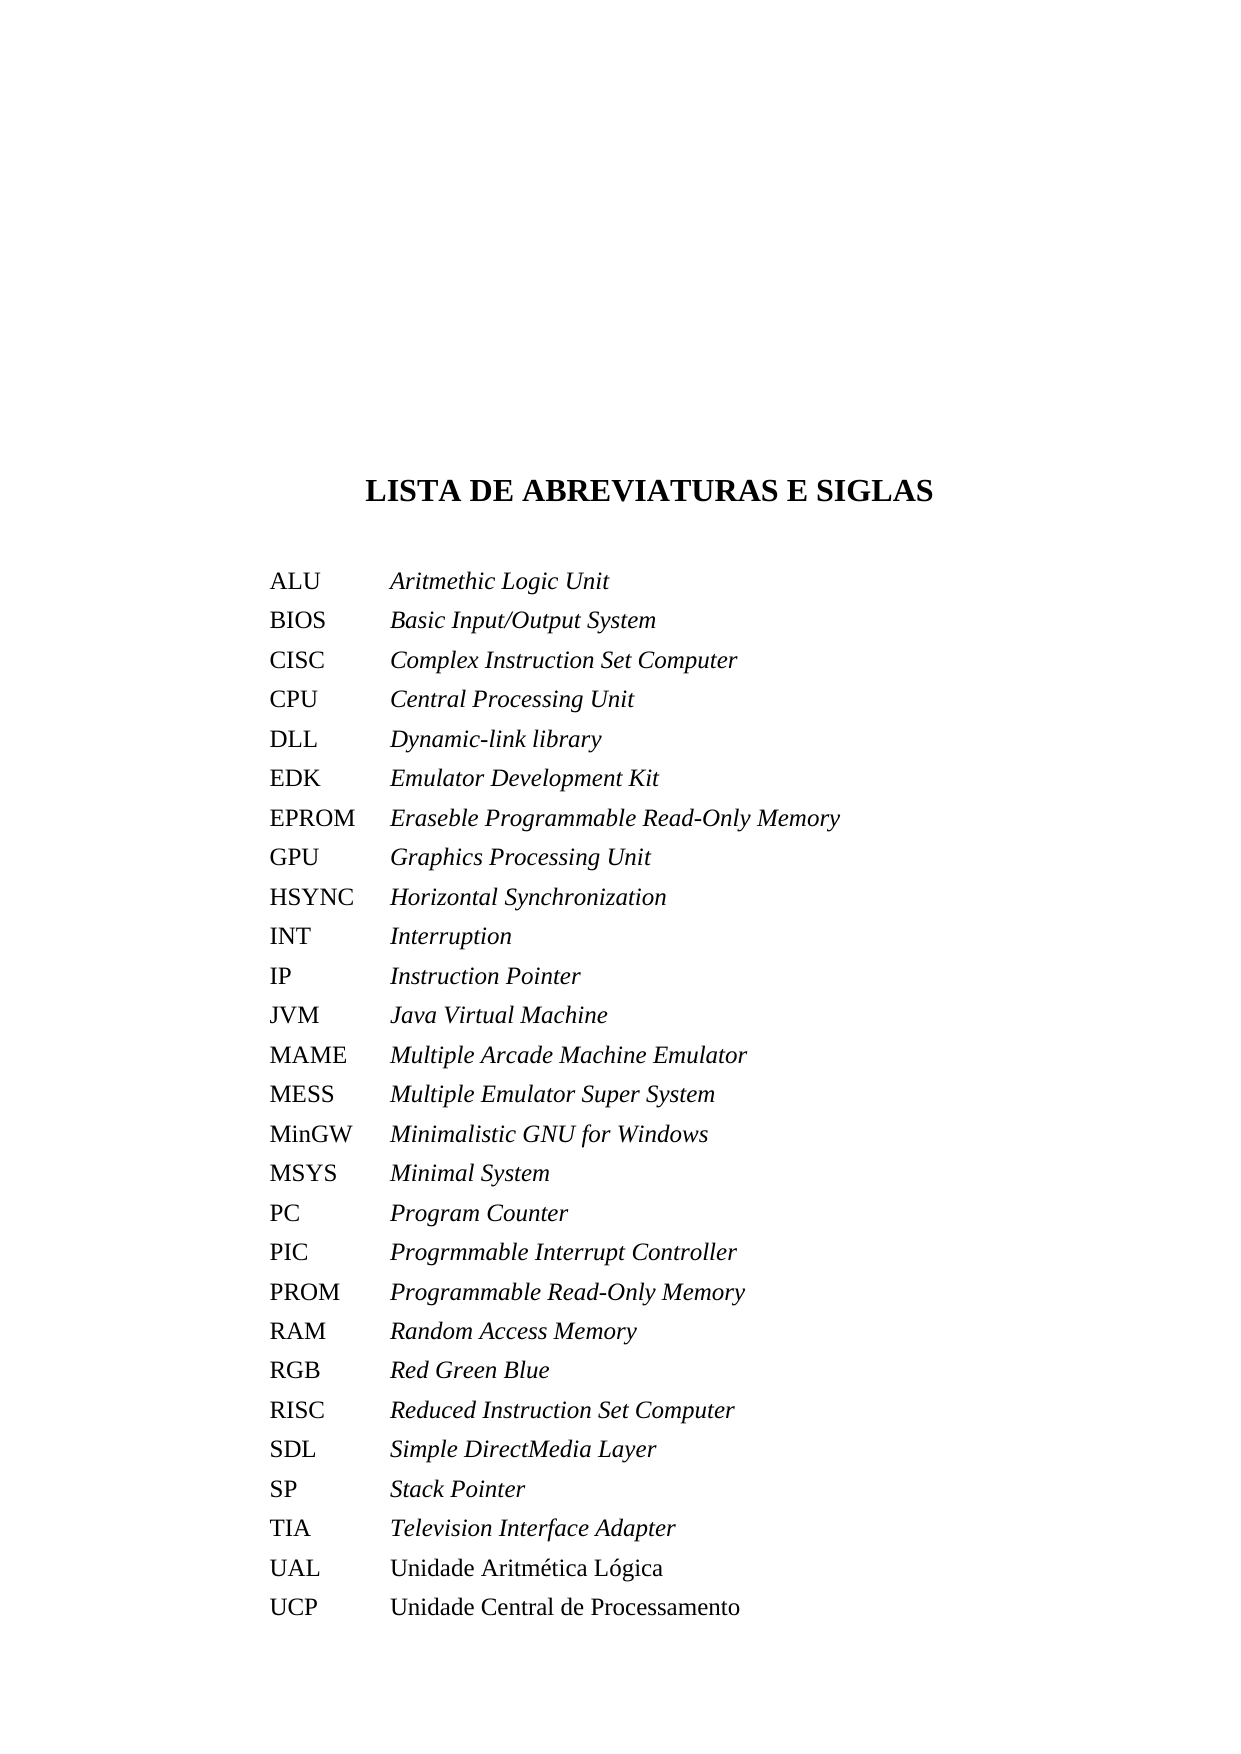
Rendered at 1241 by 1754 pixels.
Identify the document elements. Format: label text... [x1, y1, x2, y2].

table_cell Simple DirectMedia Layer [390, 1436, 1123, 1475]
table_cell CPU [269, 686, 390, 725]
table_cell Television Interface Adapter [390, 1515, 1123, 1554]
table_cell PROM [269, 1278, 390, 1317]
table_cell Java Virtual Machine [390, 1001, 1123, 1041]
table_cell Multiple Emulator Super System [390, 1080, 1123, 1120]
table_cell GPU [269, 844, 390, 883]
table_cell SDL [269, 1436, 390, 1475]
table_cell MESS [269, 1080, 390, 1120]
table_cell JVM [269, 1001, 390, 1041]
table_cell EDK [269, 765, 390, 804]
table_cell Minimalistic GNU for Windows [390, 1120, 1123, 1159]
table_cell Emulator Development Kit [390, 765, 1123, 804]
table_cell Programmable Read-Only Memory [390, 1278, 1123, 1317]
table_cell RISC [269, 1396, 390, 1436]
table_cell INT [269, 923, 390, 962]
table_cell Basic Input/Output System [390, 607, 1123, 646]
table_cell MAME [269, 1041, 390, 1080]
table_cell MSYS [269, 1159, 390, 1199]
table_cell Progrmmable Interrupt Controller [390, 1238, 1123, 1278]
table_cell TIA [269, 1515, 390, 1554]
table_cell Interruption [390, 923, 1123, 962]
table_cell SP [269, 1475, 390, 1514]
table_cell PIC [269, 1238, 390, 1278]
table_cell Multiple Arcade Machine Emulator [390, 1041, 1123, 1080]
table_cell Unidade Aritmética Lógica [390, 1554, 1123, 1593]
table_cell RAM [269, 1317, 390, 1357]
table_cell BIOS [269, 607, 390, 646]
table_cell Program Counter [390, 1199, 1123, 1238]
table_cell Eraseble Programmable Read-Only Memory [390, 804, 1123, 843]
table_cell UCP [269, 1594, 390, 1633]
table_cell Minimal System [390, 1159, 1123, 1199]
table_cell Random Access Memory [390, 1317, 1123, 1357]
table_cell Reduced Instruction Set Computer [390, 1396, 1123, 1436]
table_cell Instruction Pointer [390, 962, 1123, 1001]
table_cell IP [269, 962, 390, 1001]
table_cell Complex Instruction Set Computer [390, 646, 1123, 686]
table_cell Horizontal Synchronization [390, 883, 1123, 922]
table_cell HSYNC [269, 883, 390, 922]
subtitle Lista de abreviaturas e siglas [177, 472, 1122, 508]
table_cell CISC [269, 646, 390, 686]
table_cell Unidade Central de Processamento [390, 1594, 1123, 1633]
table_cell EPROM [269, 804, 390, 843]
table_cell UAL [269, 1554, 390, 1593]
table_cell MinGW [269, 1120, 390, 1159]
table_cell PC [269, 1199, 390, 1238]
table_cell Central Processing Unit [390, 686, 1123, 725]
table_cell DLL [269, 725, 390, 764]
table_cell Red Green Blue [390, 1357, 1123, 1396]
table_cell Stack Pointer [390, 1475, 1123, 1514]
table_header Aritmethic Logic Unit [390, 567, 1123, 607]
table_cell RGB [269, 1357, 390, 1396]
table_cell Dynamic-link library [390, 725, 1123, 764]
table_cell Graphics Processing Unit [390, 844, 1123, 883]
table_header ALU [269, 567, 390, 607]
